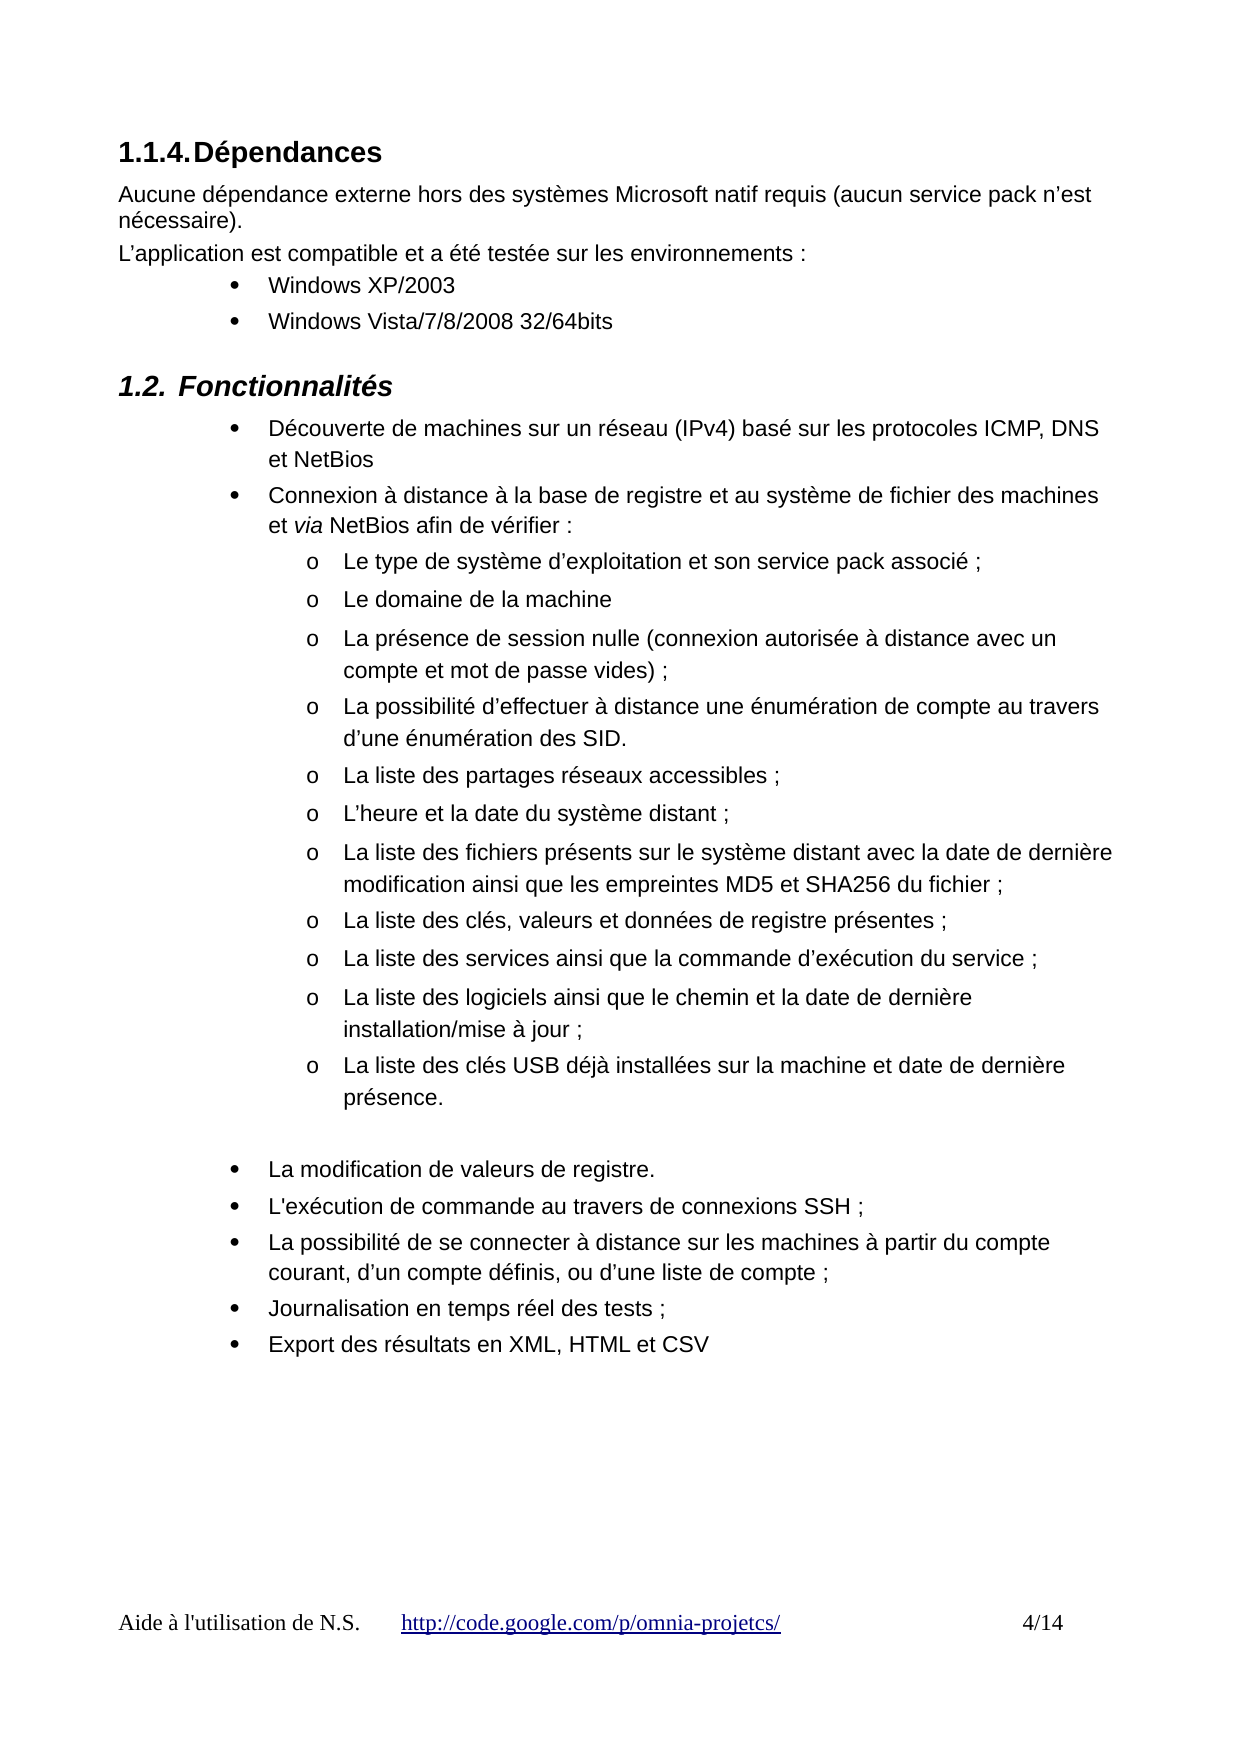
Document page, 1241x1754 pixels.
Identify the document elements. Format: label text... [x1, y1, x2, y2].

list La liste des fichiers présents sur le système distant avec la date de dernière modification ainsi que les empreintes MD5 et SHA256 du fichier ; [306, 838, 1122, 897]
list Export des résultats en XML, HTML et CSV [231, 1331, 1122, 1358]
list La liste des logiciels ainsi que le chemin et la date de dernière installation/mise à jour ; [306, 984, 1122, 1042]
list La liste des services ainsi que la commande d’exécution du service ; [306, 945, 1122, 973]
subtitle Dépendances [118, 135, 1122, 169]
list La liste des clés, valeurs et données de registre présentes ; [306, 907, 1122, 935]
list Journalisation en temps réel des tests ; [231, 1295, 1122, 1321]
list La présence de session nulle (connexion autorisée à distance avec un compte et mot de passe vides) ; [306, 625, 1122, 683]
list La possibilité de se connecter à distance sur les machines à partir du compte courant, d’un compte définis, ou d’une liste de compte ; [231, 1229, 1122, 1285]
text Aucune dépendance externe hors des systèmes Microsoft natif requis (aucun service pack n’est nécessaire). [118, 181, 1122, 234]
list Connexion à distance à la base de registre et au système de fichier des machines et via NetBios afin de vérifier : [231, 482, 1122, 538]
list La liste des clés USB déjà installées sur la machine et date de dernière présence. [306, 1052, 1122, 1111]
text L’application est compatible et a été testée sur les environnements : [118, 240, 1122, 266]
list Découverte de machines sur un réseau (IPv4) basé sur les protocoles ICMP, DNS et NetBios [231, 415, 1122, 472]
subtitle Fonctionnalités [118, 369, 1122, 403]
list Le domaine de la machine [306, 586, 1122, 615]
list Windows Vista/7/8/2008 32/64bits [231, 308, 1122, 334]
list La possibilité d’effectuer à distance une énumération de compte au travers d’une énumération des SID. [306, 693, 1122, 752]
list Le type de système d’exploitation et son service pack associé ; [306, 548, 1122, 576]
list La liste des partages réseaux accessibles ; [306, 762, 1122, 790]
list L'exécution de commande au travers de connexions SSH ; [231, 1193, 1122, 1219]
list L’heure et la date du système distant ; [306, 800, 1122, 828]
list Windows XP/2003 [231, 272, 1122, 298]
list La modification de valeurs de registre. [231, 1156, 1122, 1183]
